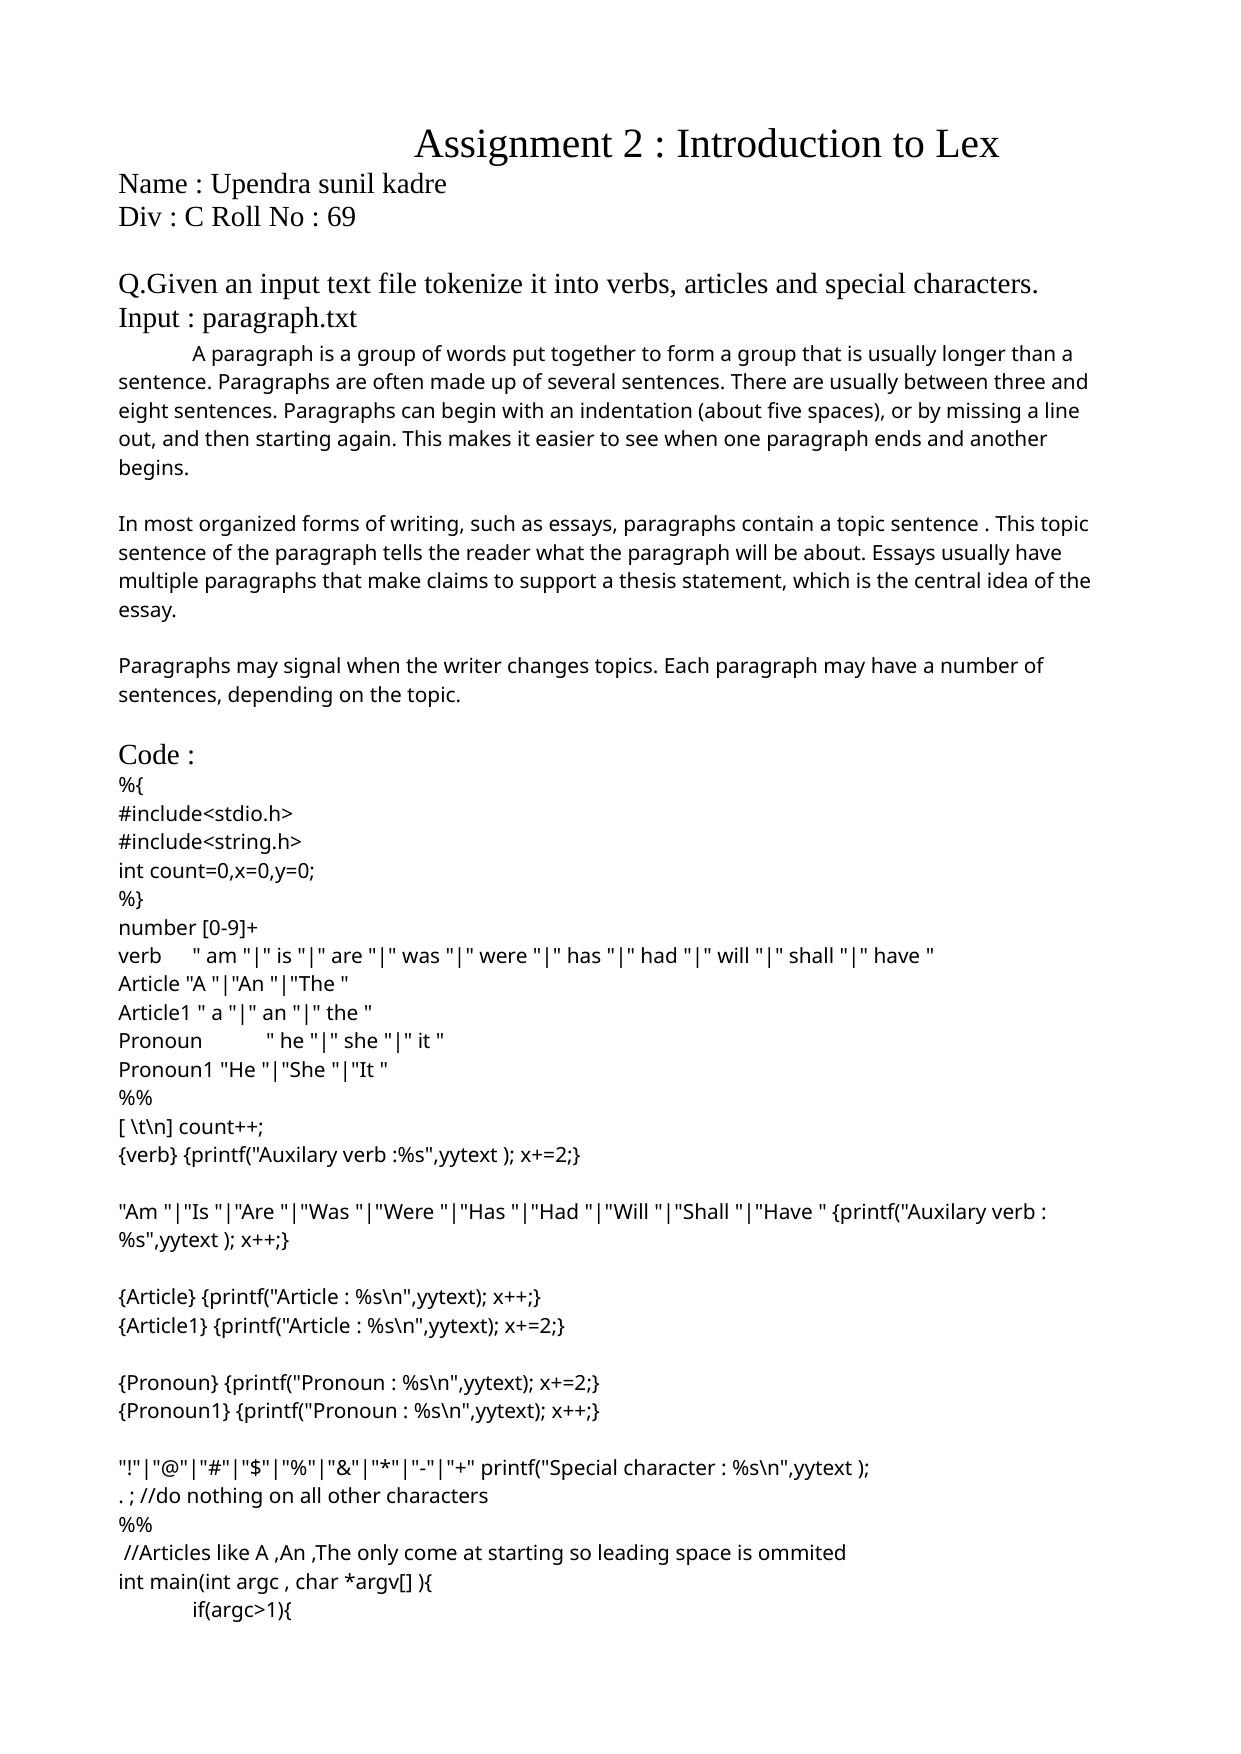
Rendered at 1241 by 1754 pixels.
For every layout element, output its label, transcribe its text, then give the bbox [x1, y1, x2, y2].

text Assignment 2 : Introduction to Lex [118, 118, 1122, 166]
text //Articles like A ,An ,The only come at starting so leading space is ommited [118, 1538, 1122, 1567]
text {Pronoun1} {printf("Pronoun : %s\n",yytext); x++;} [118, 1396, 1122, 1424]
text Q.Given an input text file tokenize it into verbs, articles and special characters. [118, 267, 1122, 300]
text [ \t\n] count++; [118, 1112, 1122, 1140]
text #include<stdio.h> [118, 799, 1122, 827]
text Pronoun1 "He "|"She "|"It " [118, 1055, 1122, 1083]
text Div : C Roll No : 69 [118, 199, 1122, 233]
text int main(int argc , char *argv[] ){ [118, 1567, 1122, 1595]
text Article1 " a "|" an "|" the " [118, 998, 1122, 1026]
text {verb} {printf("Auxilary verb :%s",yytext ); x+=2;} [118, 1140, 1122, 1169]
text "!"|"@"|"#"|"$"|"%"|"&"|"*"|"-"|"+" printf("Special character : %s\n",yytext ); [118, 1453, 1122, 1481]
text {Article} {printf("Article : %s\n",yytext); x++;} [118, 1282, 1122, 1311]
text int count=0,x=0,y=0; [118, 856, 1122, 884]
text if(argc>1){ [118, 1595, 1122, 1624]
text %} [118, 884, 1122, 913]
text Input : paragraph.txt [118, 300, 1122, 334]
text Pronoun " he "|" she "|" it " [118, 1026, 1122, 1055]
text A paragraph is a group of words put together to form a group that is usually longer than a sentence. Paragraphs are often made up of several sentences. There are usually between three and eight sentences. Paragraphs can begin with an indentation (about five spaces), or by missing a line out, and then starting again. This makes it easier to see when one paragraph ends and another begins. [118, 334, 1122, 481]
text {Pronoun} {printf("Pronoun : %s\n",yytext); x+=2;} [118, 1368, 1122, 1396]
text %{ [118, 771, 1122, 799]
text %% [118, 1083, 1122, 1112]
text number [0-9]+ [118, 913, 1122, 941]
text In most organized forms of writing, such as essays, paragraphs contain a topic sentence . This topic sentence of the paragraph tells the reader what the paragraph will be about. Essays usually have multiple paragraphs that make claims to support a thesis statement, which is the central idea of the essay. [118, 509, 1122, 623]
text "Am "|"Is "|"Are "|"Was "|"Were "|"Has "|"Had "|"Will "|"Shall "|"Have " {printf("Auxilary verb :%s",yytext ); x++;} [118, 1197, 1122, 1254]
text %% [118, 1510, 1122, 1538]
text Paragraphs may signal when the writer changes topics. Each paragraph may have a number of sentences, depending on the topic. [118, 652, 1122, 708]
text #include<string.h> [118, 827, 1122, 856]
text . ; //do nothing on all other characters [118, 1481, 1122, 1510]
text Code : [118, 737, 1122, 771]
text Name : Upendra sunil kadre [118, 166, 1122, 199]
text verb " am "|" is "|" are "|" was "|" were "|" has "|" had "|" will "|" shall "|" have " [118, 941, 1122, 969]
text {Article1} {printf("Article : %s\n",yytext); x+=2;} [118, 1311, 1122, 1339]
text Article "A "|"An "|"The " [118, 969, 1122, 998]
